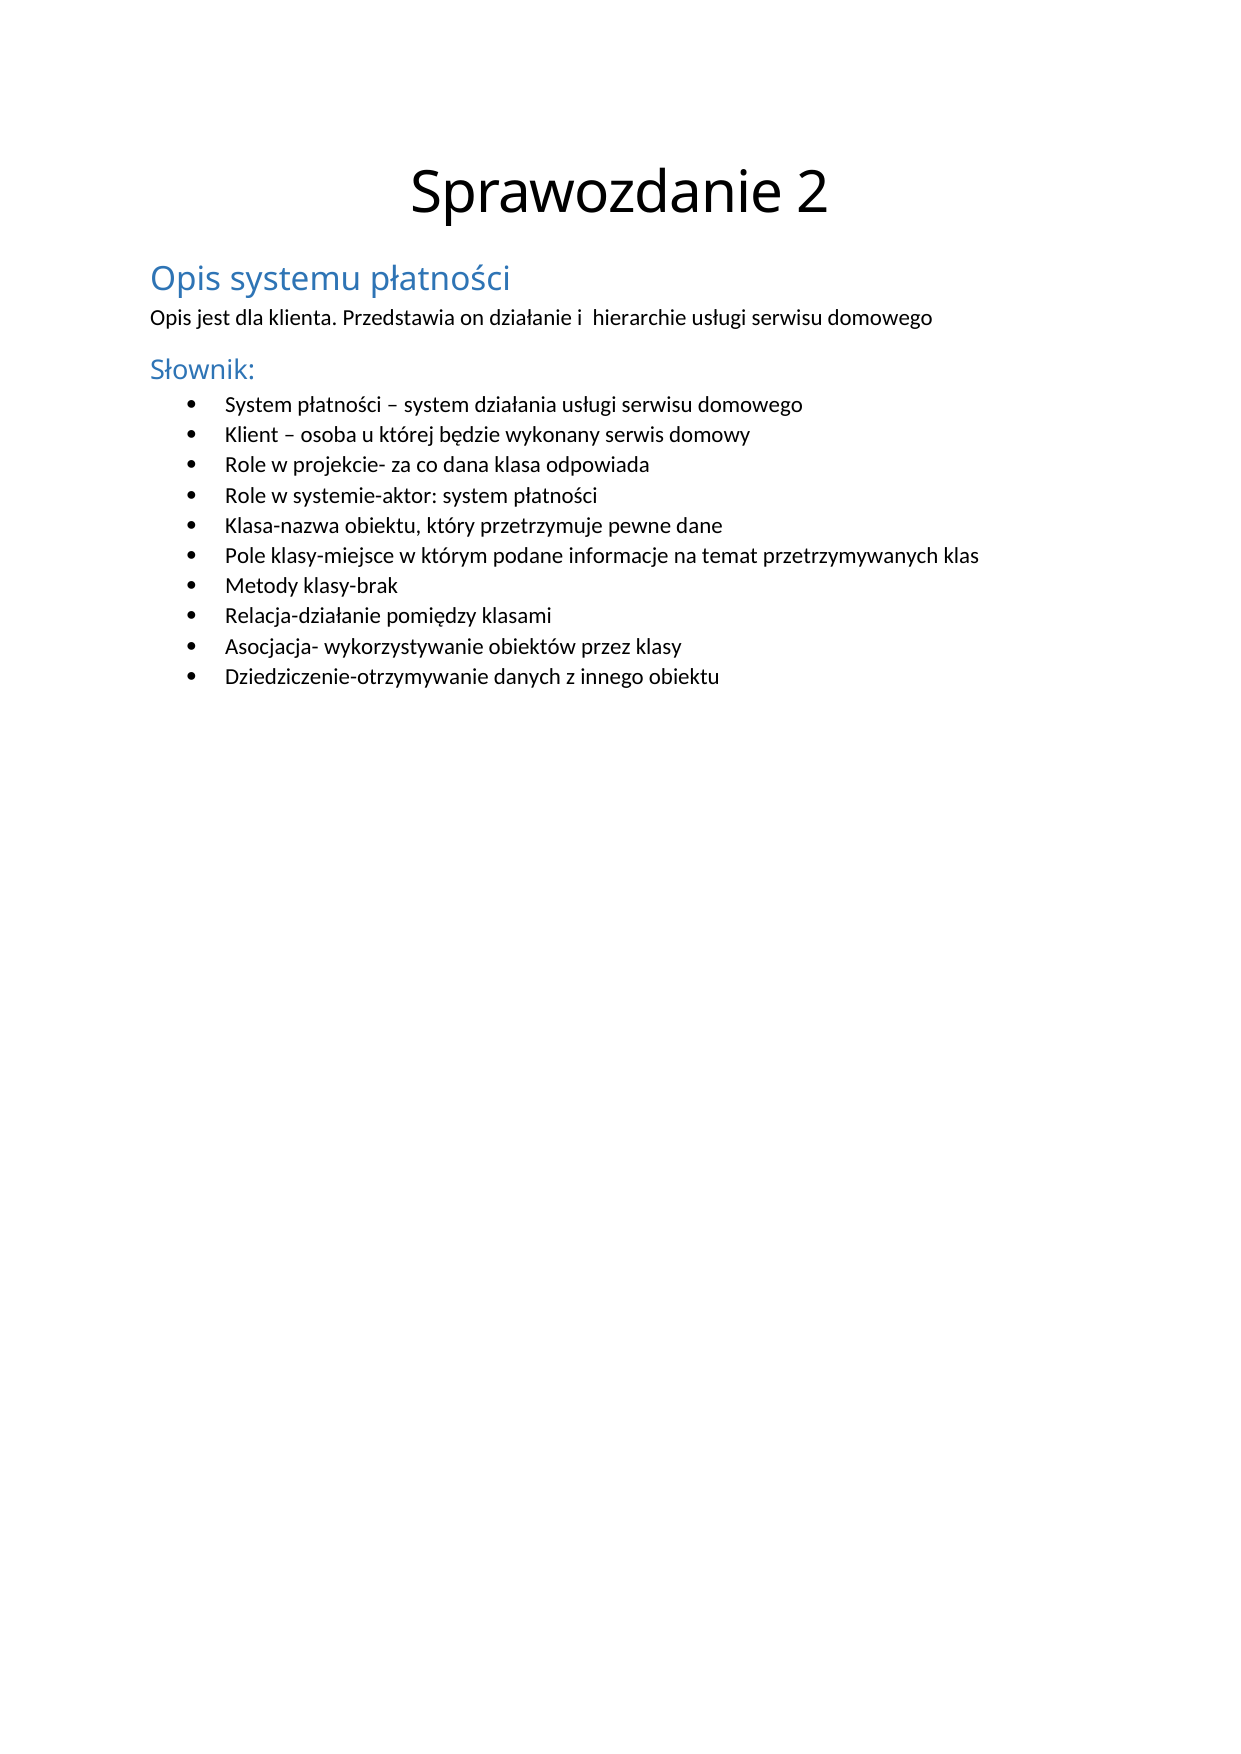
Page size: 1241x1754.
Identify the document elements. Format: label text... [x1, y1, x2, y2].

title Sprawozdanie 2 [150, 150, 1090, 229]
text Opis jest dla klienta. Przedstawia on działanie i hierarchie usługi serwisu domowego [150, 303, 1090, 331]
list Asocjacja- wykorzystywanie obiektów przez klasy [187, 632, 1090, 660]
list Klient – osoba u której będzie wykonany serwis domowy [187, 420, 1090, 448]
subtitle Opis systemu płatności [150, 254, 1090, 300]
list Role w projekcie- za co dana klasa odpowiada [187, 451, 1090, 478]
list System płatności – system działania usługi serwisu domowego [187, 390, 1090, 418]
list Metody klasy-brak [187, 571, 1090, 599]
list Role w systemie-aktor: system płatności [187, 481, 1090, 509]
list Relacja-działanie pomiędzy klasami [187, 602, 1090, 629]
subtitle Słownik: [150, 350, 1090, 387]
list Dziedziczenie-otrzymywanie danych z innego obiektu [187, 662, 1090, 690]
list Pole klasy-miejsce w którym podane informacje na temat przetrzymywanych klas [187, 541, 1090, 569]
list Klasa-nazwa obiektu, który przetrzymuje pewne dane [187, 511, 1090, 539]
